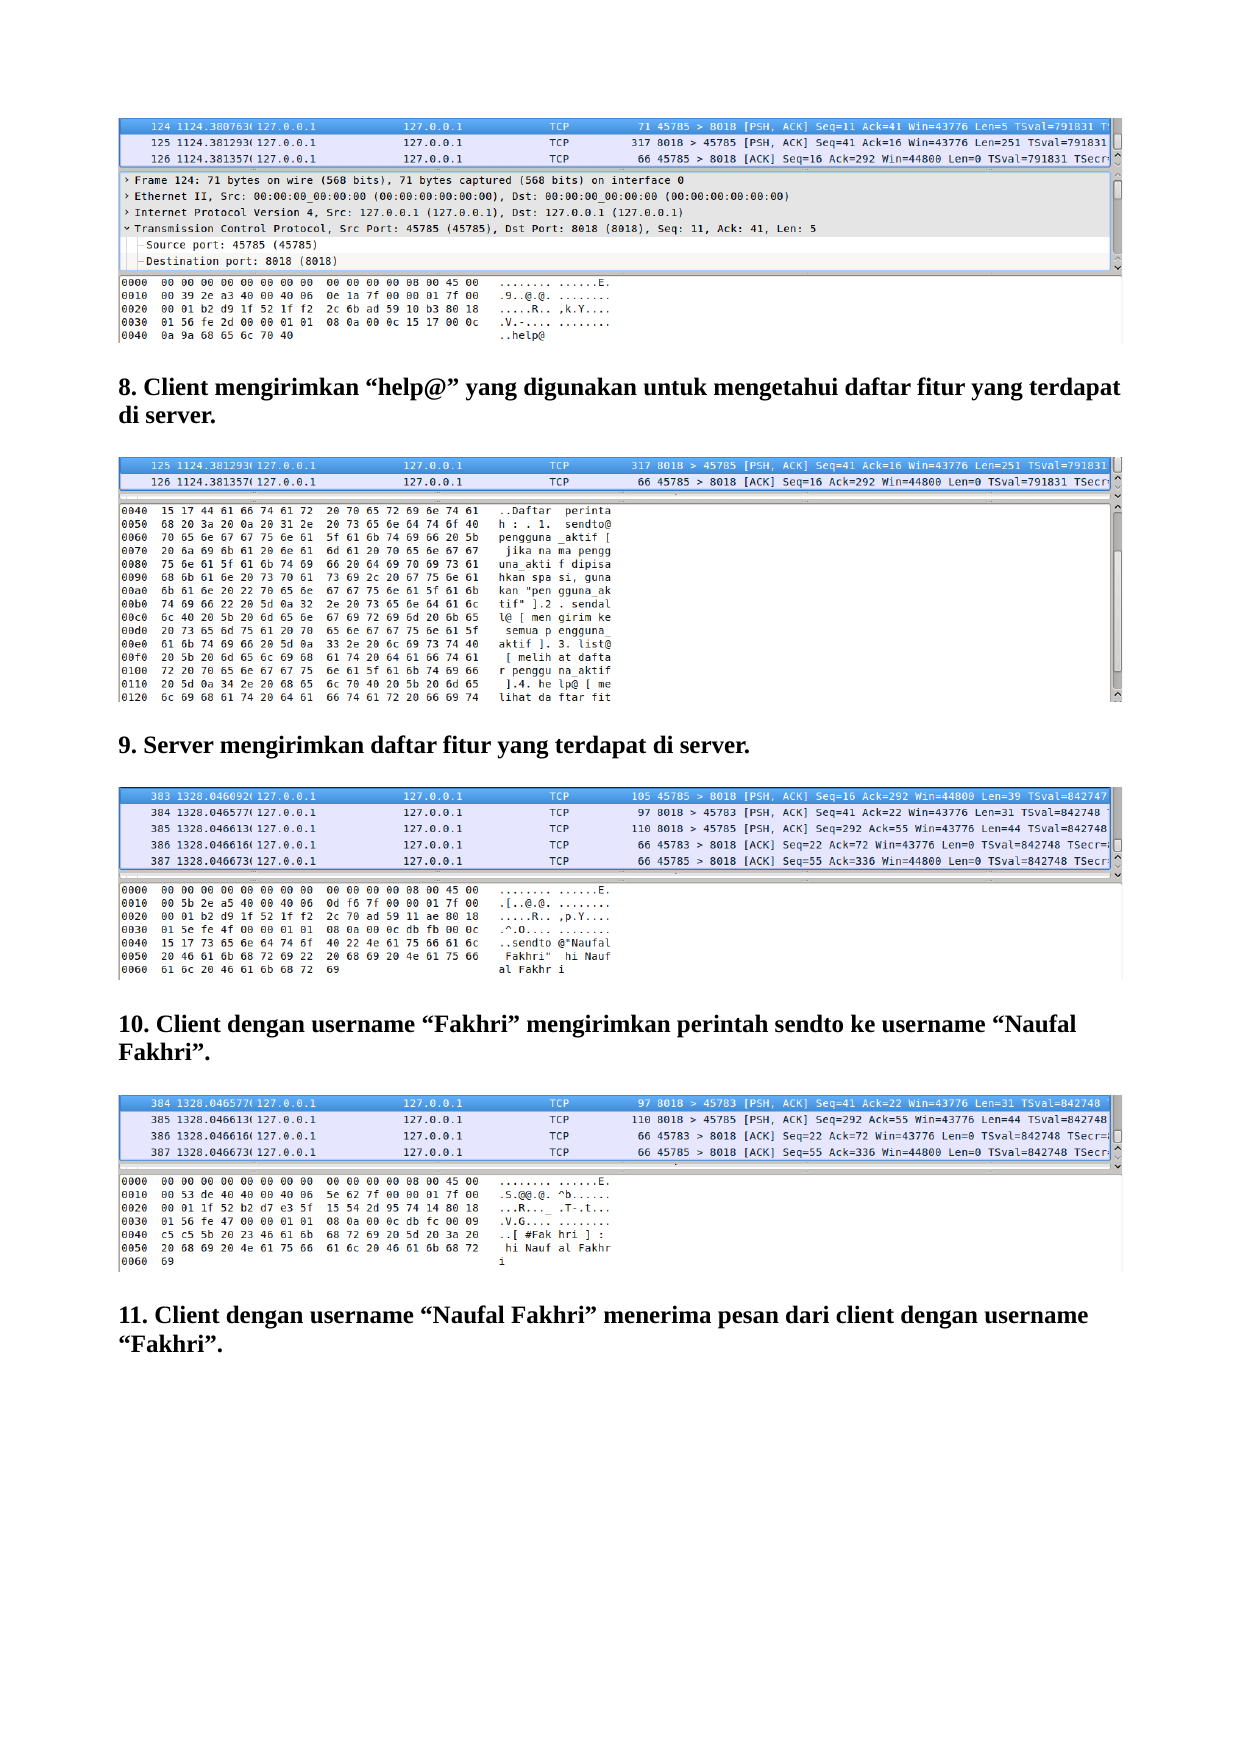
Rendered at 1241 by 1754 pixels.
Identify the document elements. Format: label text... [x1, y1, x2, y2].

picture [118, 787, 1123, 980]
text 11. Client dengan username “Naufal Fakhri” menerima pesan dari client dengan username “Fakhri”. [118, 1300, 1122, 1357]
picture [118, 457, 1123, 702]
text 10. Client dengan username “Fakhri” mengirimkan perintah sendto ke username “Naufal Fakhri”. [118, 1009, 1122, 1066]
text 9. Server mengirimkan daftar fitur yang terdapat di server. [118, 730, 1122, 759]
picture [118, 1095, 1123, 1272]
text 8. Client mengirimkan “help@” yang digunakan untuk mengetahui daftar fitur yang terdapat di server. [118, 372, 1122, 429]
picture [118, 118, 1123, 343]
